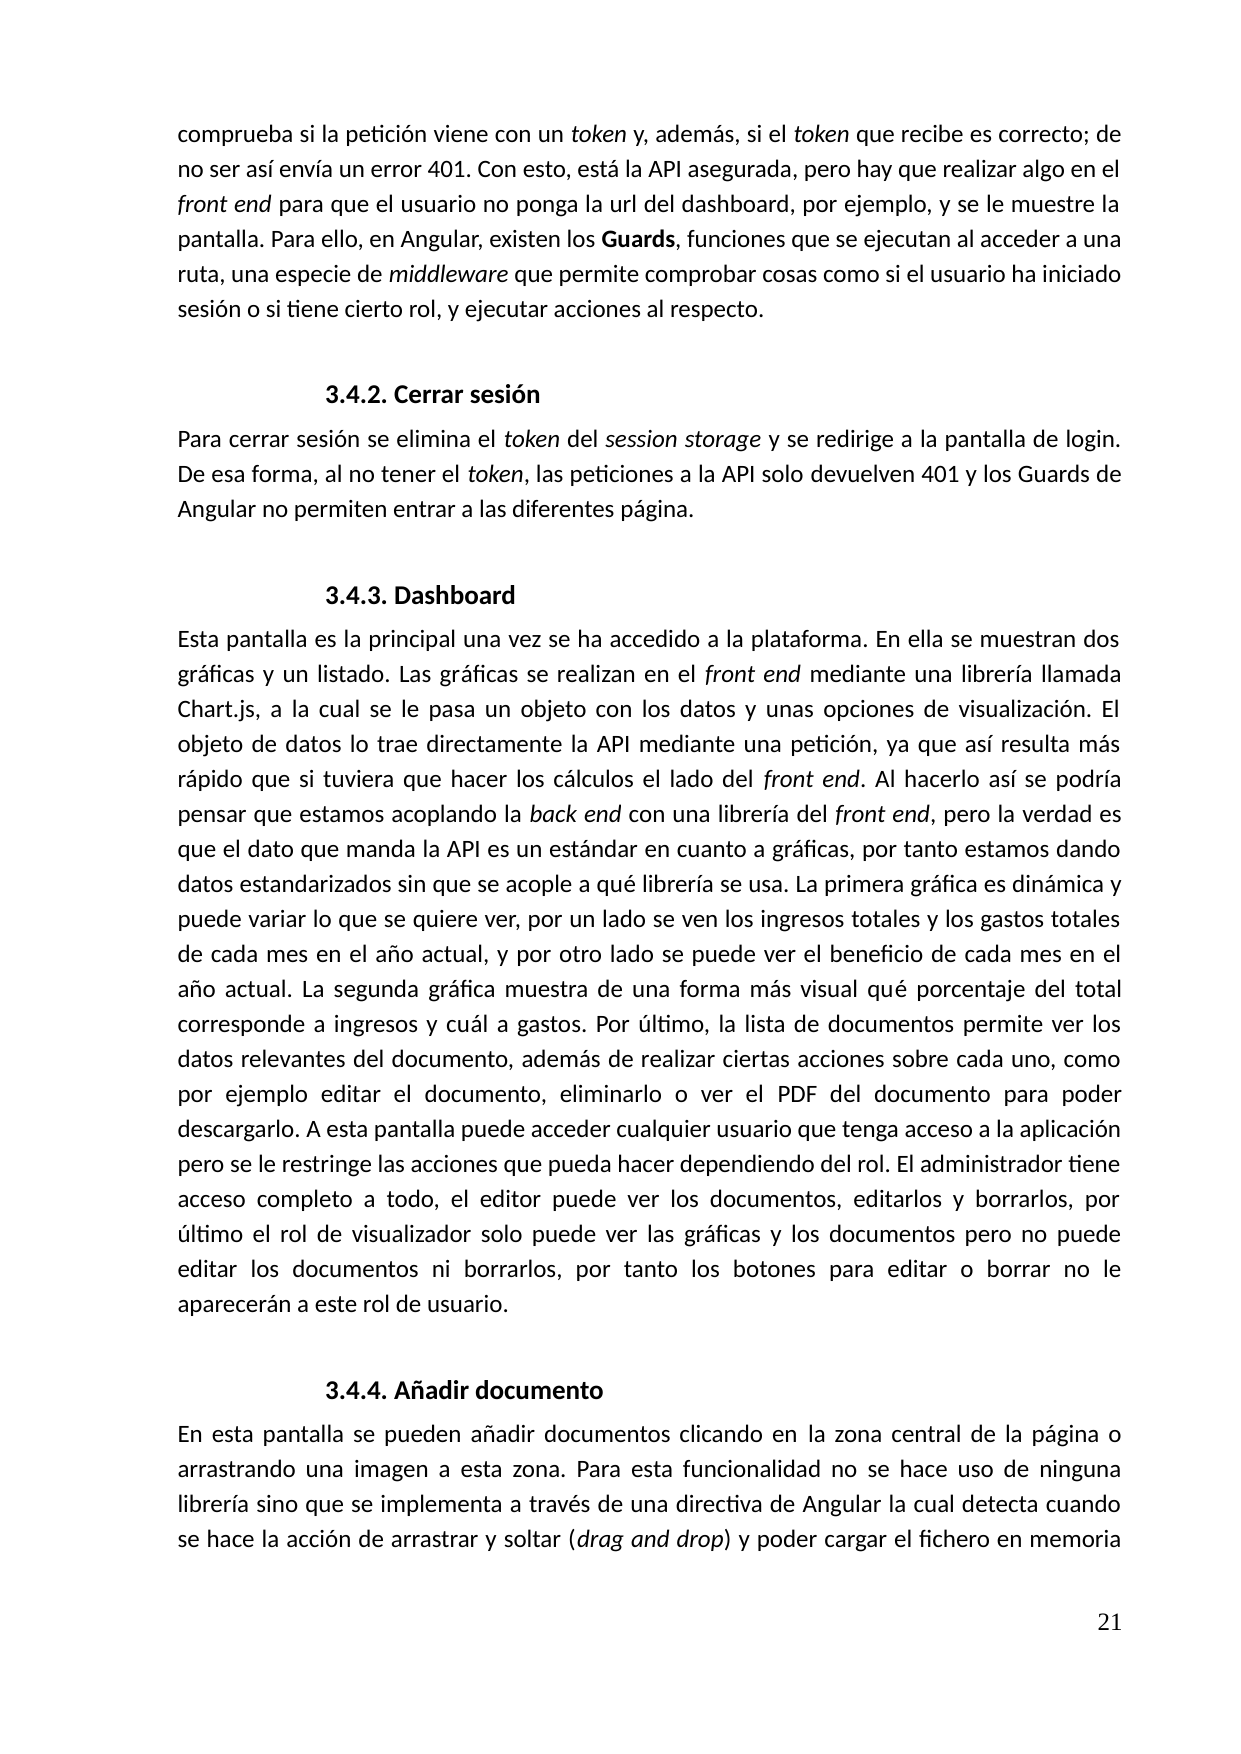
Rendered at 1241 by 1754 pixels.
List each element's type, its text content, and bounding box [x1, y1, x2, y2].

text Esta pantalla es la principal una vez se ha accedido a la plataforma. En ella se muestran dos gráficas y un listado. Las gráficas se realizan en el front end mediante una librería llamada Chart.js, a la cual se le pasa un objeto con los datos y unas opciones de visualización. El objeto de datos lo trae directamente la API mediante una petición, ya que así resulta más rápido que si tuviera que hacer los cálculos el lado del front end. Al hacerlo así se podría pensar que estamos acoplando la back end con una librería del front end, pero la verdad es que el dato que manda la API es un estándar en cuanto a gráficas, por tanto estamos dando datos estandarizados sin que se acople a qué librería se usa. La primera gráfica es dinámica y puede variar lo que se quiere ver, por un lado se ven los ingresos totales y los gastos totales de cada mes en el año actual, y por otro lado se puede ver el beneficio de cada mes en el año actual. La segunda gráfica muestra de una forma más visual qué porcentaje del total corresponde a ingresos y cuál a gastos. Por último, la lista de documentos permite ver los datos relevantes del documento, además de realizar ciertas acciones sobre cada uno, como por ejemplo editar el documento, eliminarlo o ver el PDF del documento para poder descargarlo. A esta pantalla puede acceder cualquier usuario que tenga acceso a la aplicación pero se le restringe las acciones que pueda hacer dependiendo del rol. El administrador tiene acceso completo a todo, el editor puede ver los documentos, editarlos y borrarlos, por último el rol de visualizador solo puede ver las gráficas y los documentos pero no puede editar los documentos ni borrarlos, por tanto los botones para editar o borrar no le aparecerán a este rol de usuario. [177, 864, 1122, 903]
text Esta pantalla es la principal una vez se ha accedido a la plataforma. En ella se muestran dos gráficas y un listado. Las gráficas se realizan en el front end mediante una librería llamada Chart.js, a la cual se le pasa un objeto con los datos y unas opciones de visualización. El objeto de datos lo trae directamente la API mediante una petición, ya que así resulta más rápido que si tuviera que hacer los cálculos el lado del front end. Al hacerlo así se podría pensar que estamos acoplando la back end con una librería del front end, pero la verdad es que el dato que manda la API es un estándar en cuanto a gráficas, por tanto estamos dando datos estandarizados sin que se acople a qué librería se usa. La primera gráfica es dinámica y puede variar lo que se quiere ver, por un lado se ven los ingresos totales y los gastos totales de cada mes en el año actual, y por otro lado se puede ver el beneficio de cada mes en el año actual. La segunda gráfica muestra de una forma más visual qué porcentaje del total corresponde a ingresos y cuál a gastos. Por último, la lista de documentos permite ver los datos relevantes del documento, además de realizar ciertas acciones sobre cada uno, como por ejemplo editar el documento, eliminarlo o ver el PDF del documento para poder descargarlo. A esta pantalla puede acceder cualquier usuario que tenga acceso a la aplicación pero se le restringe las acciones que pueda hacer dependiendo del rol. El administrador tiene acceso completo a todo, el editor puede ver los documentos, editarlos y borrarlos, por último el rol de visualizador solo puede ver las gráficas y los documentos pero no puede editar los documentos ni borrarlos, por tanto los botones para editar o borrar no le aparecerán a este rol de usuario. [177, 969, 1122, 1043]
text En esta pantalla se pueden añadir documentos clicando en la zona central de la página o arrastrando una imagen a esta zona. Para esta funcionalidad no se hace uso de ninguna librería sino que se implementa a través de una directiva de Angular la cual detecta cuando se hace la acción de arrastrar y soltar (drag and drop) y poder cargar el fichero en memoria para utilizarlo. Una vez el fichero está en memoria se visualiza, gracias a la librería JavaScript llamada ng2-pdf-viewer, en el lado izquierdo de la pantalla, y en la derecha se muestra un formulario. La posición de dónde mostrar cada cosa no es casual, y es que a través de un pequeño estudio se analiza que es la mejor posición, puesto que el formulario se rellena con los datos del PDF y normalmente cuando queremos copiar algo de un sitio a otro, la gente diestra se pone la referencia en la izquierda para no entorpecerse con el brazo, por eso los diestros (la gran mayoría de la población) prefiere esta posición. El formulario pide unos datos obligatorios como son la fecha del documento, el precio, el nombre o indicar que tipo de documento es, si ingreso o gasto. [177, 1519, 1122, 1554]
text En esta pantalla se pueden añadir documentos clicando en la zona central de la página o arrastrando una imagen a esta zona. Para esta funcionalidad no se hace uso de ninguna librería sino que se implementa a través de una directiva de Angular la cual detecta cuando se hace la acción de arrastrar y soltar (drag and drop) y poder cargar el fichero en memoria para utilizarlo. Una vez el fichero está en memoria se visualiza, gracias a la librería JavaScript llamada ng2-pdf-viewer, en el lado izquierdo de la pantalla, y en la derecha se muestra un formulario. La posición de dónde mostrar cada cosa no es casual, y es que a través de un pequeño estudio se analiza que es la mejor posición, puesto que el formulario se rellena con los datos del PDF y normalmente cuando queremos copiar algo de un sitio a otro, la gente diestra se pone la referencia en la izquierda para no entorpecerse con el brazo, por eso los diestros (la gran mayoría de la población) prefiere esta posición. El formulario pide unos datos obligatorios como son la fecha del documento, el precio, el nombre o indicar que tipo de documento es, si ingreso o gasto. [177, 1418, 1122, 1454]
subtitle 3.4.4. Añadir documento [325, 1373, 339, 1406]
text Para cerrar sesión se elimina el token del session storage y se redirige a la pantalla de login. De esa forma, al no tener el token, las peticiones a la API solo devuelven 401 y los Guards de Angular no permiten entrar a las diferentes página. [177, 454, 1122, 524]
subtitle 3.4.3. Dashboard [325, 578, 339, 611]
text Esta pantalla es la principal una vez se ha accedido a la plataforma. En ella se muestran dos gráficas y un listado. Las gráficas se realizan en el front end mediante una librería llamada Chart.js, a la cual se le pasa un objeto con los datos y unas opciones de visualización. El objeto de datos lo trae directamente la API mediante una petición, ya que así resulta más rápido que si tuviera que hacer los cálculos el lado del front end. Al hacerlo así se podría pensar que estamos acoplando la back end con una librería del front end, pero la verdad es que el dato que manda la API es un estándar en cuanto a gráficas, por tanto estamos dando datos estandarizados sin que se acople a qué librería se usa. La primera gráfica es dinámica y puede variar lo que se quiere ver, por un lado se ven los ingresos totales y los gastos totales de cada mes en el año actual, y por otro lado se puede ver el beneficio de cada mes en el año actual. La segunda gráfica muestra de una forma más visual qué porcentaje del total corresponde a ingresos y cuál a gastos. Por último, la lista de documentos permite ver los datos relevantes del documento, además de realizar ciertas acciones sobre cada uno, como por ejemplo editar el documento, eliminarlo o ver el PDF del documento para poder descargarlo. A esta pantalla puede acceder cualquier usuario que tenga acceso a la aplicación pero se le restringe las acciones que pueda hacer dependiendo del rol. El administrador tiene acceso completo a todo, el editor puede ver los documentos, editarlos y borrarlos, por último el rol de visualizador solo puede ver las gráficas y los documentos pero no puede editar los documentos ni borrarlos, por tanto los botones para editar o borrar no le aparecerán a este rol de usuario. [177, 1074, 1122, 1113]
subtitle 3.4.2. Cerrar sesión [541, 378, 1122, 411]
text Esta pantalla es la principal una vez se ha accedido a la plataforma. En ella se muestran dos gráficas y un listado. Las gráficas se realizan en el front end mediante una librería llamada Chart.js, a la cual se le pasa un objeto con los datos y unas opciones de visualización. El objeto de datos lo trae directamente la API mediante una petición, ya que así resulta más rápido que si tuviera que hacer los cálculos el lado del front end. Al hacerlo así se podría pensar que estamos acoplando la back end con una librería del front end, pero la verdad es que el dato que manda la API es un estándar en cuanto a gráficas, por tanto estamos dando datos estandarizados sin que se acople a qué librería se usa. La primera gráfica es dinámica y puede variar lo que se quiere ver, por un lado se ven los ingresos totales y los gastos totales de cada mes en el año actual, y por otro lado se puede ver el beneficio de cada mes en el año actual. La segunda gráfica muestra de una forma más visual qué porcentaje del total corresponde a ingresos y cuál a gastos. Por último, la lista de documentos permite ver los datos relevantes del documento, además de realizar ciertas acciones sobre cada uno, como por ejemplo editar el documento, eliminarlo o ver el PDF del documento para poder descargarlo. A esta pantalla puede acceder cualquier usuario que tenga acceso a la aplicación pero se le restringe las acciones que pueda hacer dependiendo del rol. El administrador tiene acceso completo a todo, el editor puede ver los documentos, editarlos y borrarlos, por último el rol de visualizador solo puede ver las gráficas y los documentos pero no puede editar los documentos ni borrarlos, por tanto los botones para editar o borrar no le aparecerán a este rol de usuario. [177, 759, 1122, 798]
subtitle 3.4.3. Dashboard [516, 578, 1122, 611]
subtitle 3.4.4. Añadir documento [604, 1373, 1122, 1406]
text En primer lugar, el front end, a través de un formulario, realiza una petición HTTPS con el método POST, donde en el cuerpo de la petición se encuentran las credenciales con las que se quiere acceder a la aplicación. El back end recibe esa petición, se comprueba en base de datos que existe el usuario y, si este existe, se crea un token personalizado con los datos del usuario como son el id, el rol al que pertenece y el grupo de usuarios en el que se encuentra. Una vez creado el token se devuelve en la petición, y si no existe el usuario se envía un error 401, indicando que no está autorizado. El front end, tras recibir el token, lo guarda en session storage (el session storage permite almacenar datos mientras esté la pestaña, y en el momento que se elimina la pestaña del navegador se eliminan los datos del session storage). Se almacena el token para poder realizar todas las demás peticiones con él en la cabecera de la petición, puesto que todas las rutas de la API están aseguradas con un middleware que comprueba si la petición viene con un token y, además, si el token que recibe es correcto; de no ser así envía un error 401. Con esto, está la API asegurada, pero hay que realizar algo en el front end para que el usuario no ponga la url del dashboard, por ejemplo, y se le muestre la pantalla. Para ello, en Angular, existen los Guards, funciones que se ejecutan al acceder a una ruta, una especie de middleware que permite comprobar cosas como si el usuario ha iniciado sesión o si tiene cierto rol, y ejecutar acciones al respecto. [177, 254, 1122, 324]
text Esta pantalla es la principal una vez se ha accedido a la plataforma. En ella se muestran dos gráficas y un listado. Las gráficas se realizan en el front end mediante una librería llamada Chart.js, a la cual se le pasa un objeto con los datos y unas opciones de visualización. El objeto de datos lo trae directamente la API mediante una petición, ya que así resulta más rápido que si tuviera que hacer los cálculos el lado del front end. Al hacerlo así se podría pensar que estamos acoplando la back end con una librería del front end, pero la verdad es que el dato que manda la API es un estándar en cuanto a gráficas, por tanto estamos dando datos estandarizados sin que se acople a qué librería se usa. La primera gráfica es dinámica y puede variar lo que se quiere ver, por un lado se ven los ingresos totales y los gastos totales de cada mes en el año actual, y por otro lado se puede ver el beneficio de cada mes en el año actual. La segunda gráfica muestra de una forma más visual qué porcentaje del total corresponde a ingresos y cuál a gastos. Por último, la lista de documentos permite ver los datos relevantes del documento, además de realizar ciertas acciones sobre cada uno, como por ejemplo editar el documento, eliminarlo o ver el PDF del documento para poder descargarlo. A esta pantalla puede acceder cualquier usuario que tenga acceso a la aplicación pero se le restringe las acciones que pueda hacer dependiendo del rol. El administrador tiene acceso completo a todo, el editor puede ver los documentos, editarlos y borrarlos, por último el rol de visualizador solo puede ver las gráficas y los documentos pero no puede editar los documentos ni borrarlos, por tanto los botones para editar o borrar no le aparecerán a este rol de usuario. [177, 654, 1122, 693]
subtitle 3.4.2. Cerrar sesión [325, 378, 339, 411]
text En primer lugar, el front end, a través de un formulario, realiza una petición HTTPS con el método POST, donde en el cuerpo de la petición se encuentran las credenciales con las que se quiere acceder a la aplicación. El back end recibe esa petición, se comprueba en base de datos que existe el usuario y, si este existe, se crea un token personalizado con los datos del usuario como son el id, el rol al que pertenece y el grupo de usuarios en el que se encuentra. Una vez creado el token se devuelve en la petición, y si no existe el usuario se envía un error 401, indicando que no está autorizado. El front end, tras recibir el token, lo guarda en session storage (el session storage permite almacenar datos mientras esté la pestaña, y en el momento que se elimina la pestaña del navegador se eliminan los datos del session storage). Se almacena el token para poder realizar todas las demás peticiones con él en la cabecera de la petición, puesto que todas las rutas de la API están aseguradas con un middleware que comprueba si la petición viene con un token y, además, si el token que recibe es correcto; de no ser así envía un error 401. Con esto, está la API asegurada, pero hay que realizar algo en el front end para que el usuario no ponga la url del dashboard, por ejemplo, y se le muestre la pantalla. Para ello, en Angular, existen los Guards, funciones que se ejecutan al acceder a una ruta, una especie de middleware que permite comprobar cosas como si el usuario ha iniciado sesión o si tiene cierto rol, y ejecutar acciones al respecto. [177, 118, 1122, 153]
